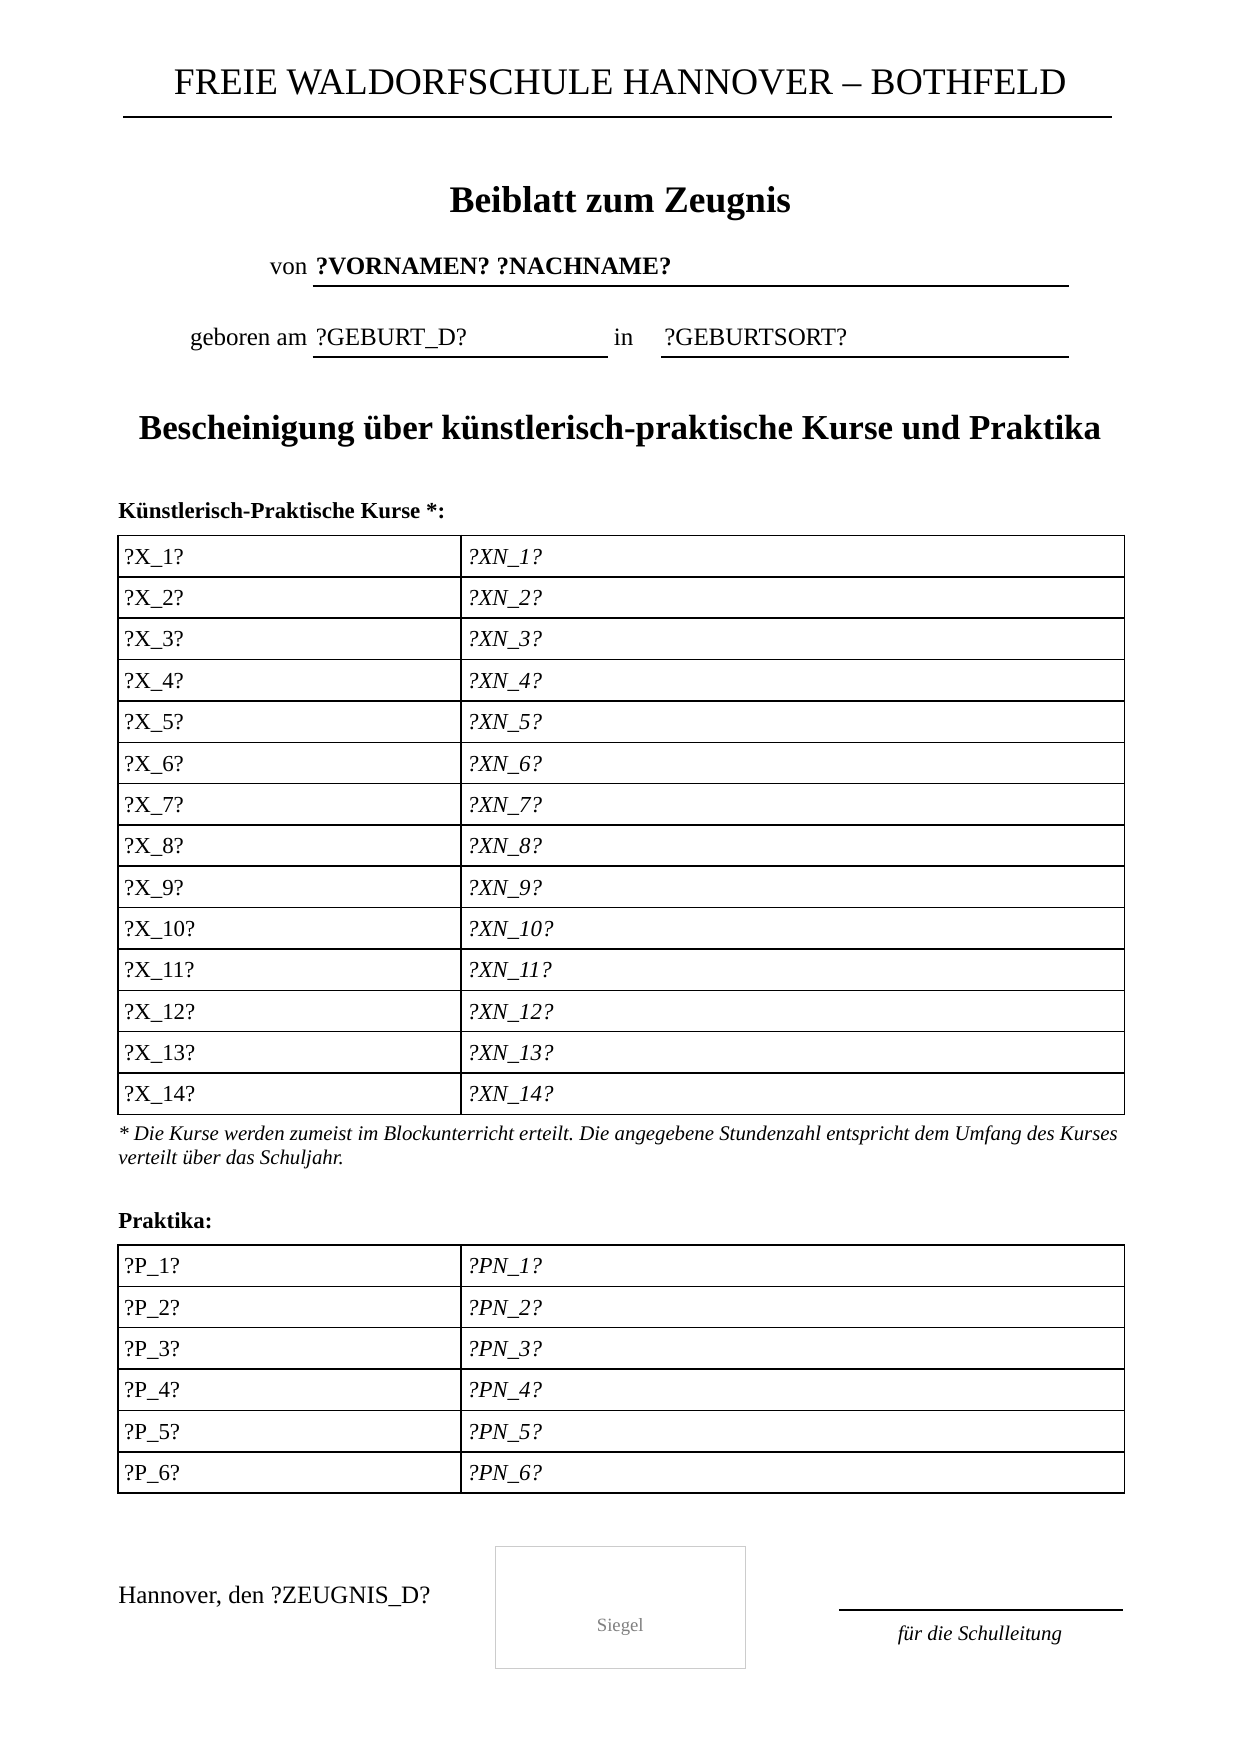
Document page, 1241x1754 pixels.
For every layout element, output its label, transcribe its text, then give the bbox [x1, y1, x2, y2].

table_cell ?X_12? [119, 991, 460, 1031]
table_header [749, 1609, 839, 1650]
table_cell ?XN_13? [462, 1032, 1124, 1072]
table_cell ?X_7? [119, 784, 460, 824]
text FREIE WALDORFSCHULE HANNOVER – BOTHFELD [118, 59, 1122, 102]
table_cell ?XN_2? [462, 578, 1124, 617]
table_header ?PN_1? [462, 1246, 1124, 1286]
subtitle Bescheinigung über künstlerisch-praktische Kurse und Praktika [118, 407, 1122, 447]
table_cell ?X_9? [119, 867, 460, 907]
table_cell ?PN_3? [462, 1328, 1124, 1368]
table_header [118, 1609, 495, 1650]
table_cell ?XN_4? [462, 660, 1124, 700]
table_cell ?P_5? [119, 1411, 460, 1451]
table_cell ?P_2? [119, 1287, 460, 1327]
table_header ?VORNAMEN? ?NACHNAME? [313, 220, 1069, 285]
text Hannover, den ?ZEUGNIS_D? [118, 1580, 495, 1609]
table_header von [171, 220, 313, 285]
table_cell ?XN_6? [462, 743, 1124, 783]
table_cell ?X_10? [119, 908, 460, 948]
table_cell ?X_4? [119, 660, 460, 700]
table_cell ?XN_10? [462, 908, 1124, 948]
table_cell ?XN_3? [462, 619, 1124, 659]
table_cell ?P_4? [119, 1370, 460, 1409]
table_header ?P_1? [119, 1246, 460, 1286]
table_cell ?XN_5? [462, 702, 1124, 741]
table_cell ?GEBURT_D? [313, 287, 608, 356]
table_header ?X_1? [119, 536, 460, 576]
table_cell ?PN_4? [462, 1370, 1124, 1409]
table_cell ?X_14? [119, 1074, 460, 1113]
text Siegel [498, 1613, 742, 1635]
title * Die Kurse werden zumeist im Blockunterricht erteilt. Die angegebene Stundenzahl entspricht dem Umfang des Kurses verteilt über das Schuljahr. [118, 1121, 1122, 1169]
subtitle Beiblatt zum Zeugnis [118, 177, 1122, 220]
table_cell ?X_3? [119, 619, 460, 659]
table_cell ?X_2? [119, 578, 460, 617]
table_header ?XN_1? [462, 536, 1124, 576]
table_cell ?XN_11? [462, 950, 1124, 989]
table_cell ?XN_8? [462, 826, 1124, 865]
table_cell ?PN_2? [462, 1287, 1124, 1327]
table_cell ?GEBURTSORT? [661, 287, 1069, 356]
table_cell ?X_13? [119, 1032, 460, 1072]
table_cell in [608, 287, 661, 356]
table_cell ?X_8? [119, 826, 460, 865]
table_cell ?X_11? [119, 950, 460, 989]
table_cell ?XN_14? [462, 1074, 1124, 1113]
text Praktika: [118, 1207, 1122, 1233]
table_cell ?P_6? [119, 1453, 460, 1492]
table_cell geboren am [171, 285, 313, 356]
table_cell ?X_5? [119, 702, 460, 741]
table_cell ?X_6? [119, 743, 460, 783]
table_header für die Schulleitung [839, 1611, 1123, 1650]
table_cell ?XN_9? [462, 867, 1124, 907]
table_cell ?XN_7? [462, 784, 1124, 824]
table_cell ?PN_6? [462, 1453, 1124, 1492]
text Künstlerisch-Praktische Kurse *: [118, 497, 1122, 523]
text [746, 1580, 1122, 1609]
table_cell ?XN_12? [462, 991, 1124, 1031]
table_cell ?PN_5? [462, 1411, 1124, 1451]
table_cell ?P_3? [119, 1328, 460, 1368]
